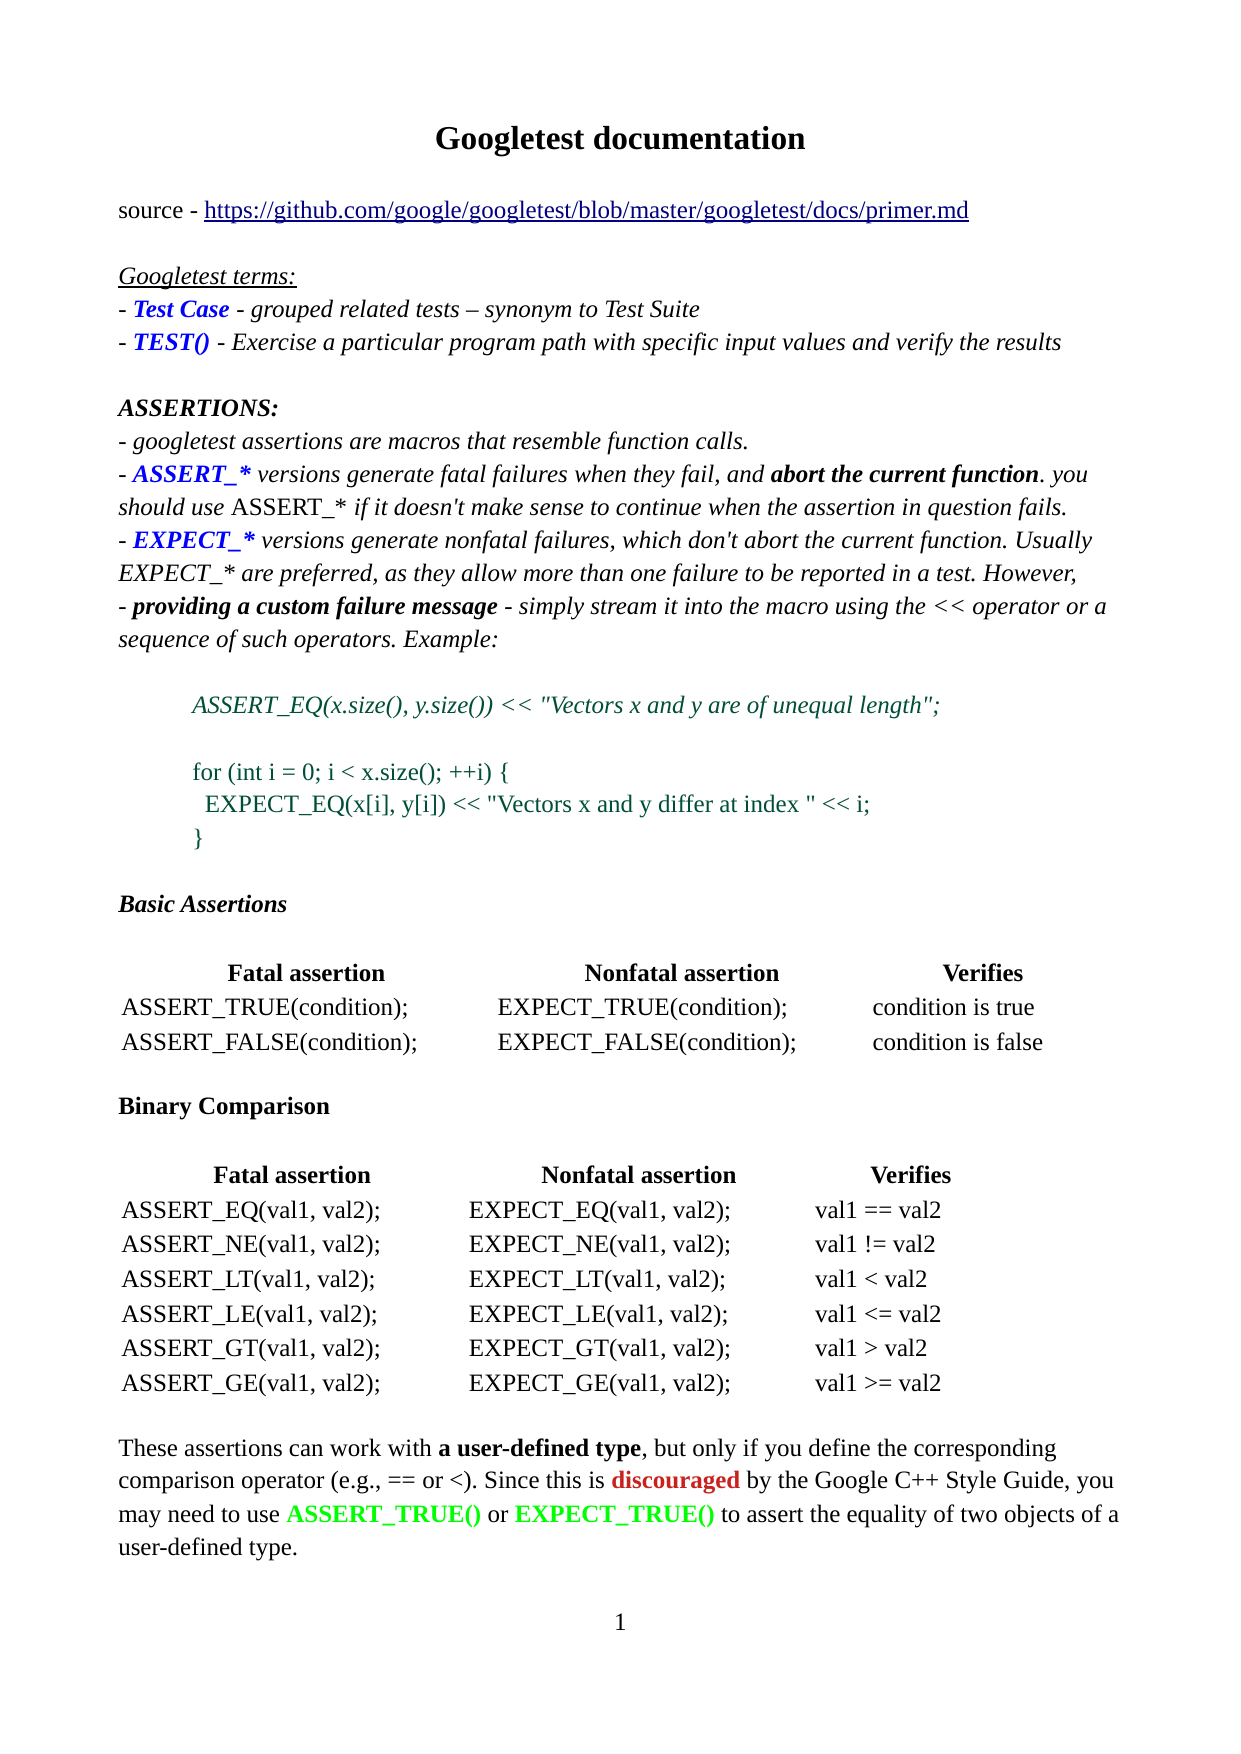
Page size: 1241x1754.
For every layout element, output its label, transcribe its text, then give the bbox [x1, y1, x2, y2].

subtitle Binary Comparison [118, 1091, 1122, 1120]
table_cell ASSERT_EQ(val1, val2); [118, 1192, 466, 1227]
table_cell EXPECT_TRUE(condition); [495, 989, 869, 1024]
table_cell val1 >= val2 [812, 1365, 1009, 1399]
table_cell val1 < val2 [812, 1261, 1009, 1296]
table_cell ASSERT_TRUE(condition); [118, 989, 494, 1024]
text source - https://github.com/google/googletest/blob/master/googletest/docs/primer.md [118, 195, 1122, 224]
table_cell EXPECT_EQ(val1, val2); [466, 1192, 812, 1227]
table_cell ASSERT_FALSE(condition); [118, 1024, 494, 1058]
text ASSERTIONS: [118, 393, 1122, 422]
table_cell val1 == val2 [812, 1192, 1009, 1227]
subtitle Basic Assertions [118, 889, 1122, 917]
text Googletest terms: [118, 261, 1122, 290]
table_cell ASSERT_GT(val1, val2); [118, 1330, 466, 1365]
table_cell ASSERT_LE(val1, val2); [118, 1296, 466, 1330]
table_cell val1 > val2 [812, 1330, 1009, 1365]
table_cell condition is true [869, 989, 1096, 1024]
text ASSERT_EQ(x.size(), y.size()) << "Vectors x and y are of unequal length"; [118, 691, 1122, 719]
table_header Verifies [869, 955, 1096, 989]
table_cell EXPECT_LE(val1, val2); [466, 1296, 812, 1330]
text - EXPECT_* versions generate nonfatal failures, which don't abort the current function. Usually EXPECT_* are preferred, as they allow more than one failure to be reported in a test. However, [118, 525, 1122, 587]
text - ASSERT_* versions generate fatal failures when they fail, and abort the current function. you should use ASSERT_* if it doesn't make sense to continue when the assertion in question fails. [118, 459, 1122, 521]
table_cell ASSERT_LT(val1, val2); [118, 1261, 466, 1296]
text Googletest documentation [118, 118, 1122, 156]
table_cell val1 != val2 [812, 1227, 1009, 1261]
table_header Nonfatal assertion [495, 955, 869, 989]
text - TEST() - Exercise a particular program path with specific input values and verify the results [118, 327, 1122, 356]
table_cell EXPECT_LT(val1, val2); [466, 1261, 812, 1296]
table_cell EXPECT_NE(val1, val2); [466, 1227, 812, 1261]
text - Test Case - grouped related tests – synonym to Test Suite [118, 294, 1122, 323]
text for (int i = 0; i < x.size(); ++i) { [118, 757, 1122, 785]
text EXPECT_EQ(x[i], y[i]) << "Vectors x and y differ at index " << i; [118, 789, 1122, 818]
table_cell val1 <= val2 [812, 1296, 1009, 1330]
table_header Fatal assertion [118, 955, 494, 989]
table_cell EXPECT_GT(val1, val2); [466, 1330, 812, 1365]
table_cell EXPECT_GE(val1, val2); [466, 1365, 812, 1399]
text These assertions can work with a user-defined type, but only if you define the corresponding comparison operator (e.g., == or <). Since this is discouraged by the Google C++ Style Guide, you may need to use ASSERT_TRUE() or EXPECT_TRUE() to assert the equality of two objects of a user-defined type. [118, 1433, 1122, 1560]
table_cell ASSERT_GE(val1, val2); [118, 1365, 466, 1399]
text - providing a custom failure message - simply stream it into the macro using the << operator or a sequence of such operators. Example: [118, 591, 1122, 653]
text } [118, 823, 1122, 851]
table_cell condition is false [869, 1024, 1096, 1058]
table_header Fatal assertion [118, 1158, 466, 1192]
table_header Nonfatal assertion [466, 1158, 812, 1192]
table_cell ASSERT_NE(val1, val2); [118, 1227, 466, 1261]
table_header Verifies [812, 1158, 1009, 1192]
text - googletest assertions are macros that resemble function calls. [118, 426, 1122, 455]
table_cell EXPECT_FALSE(condition); [495, 1024, 869, 1058]
